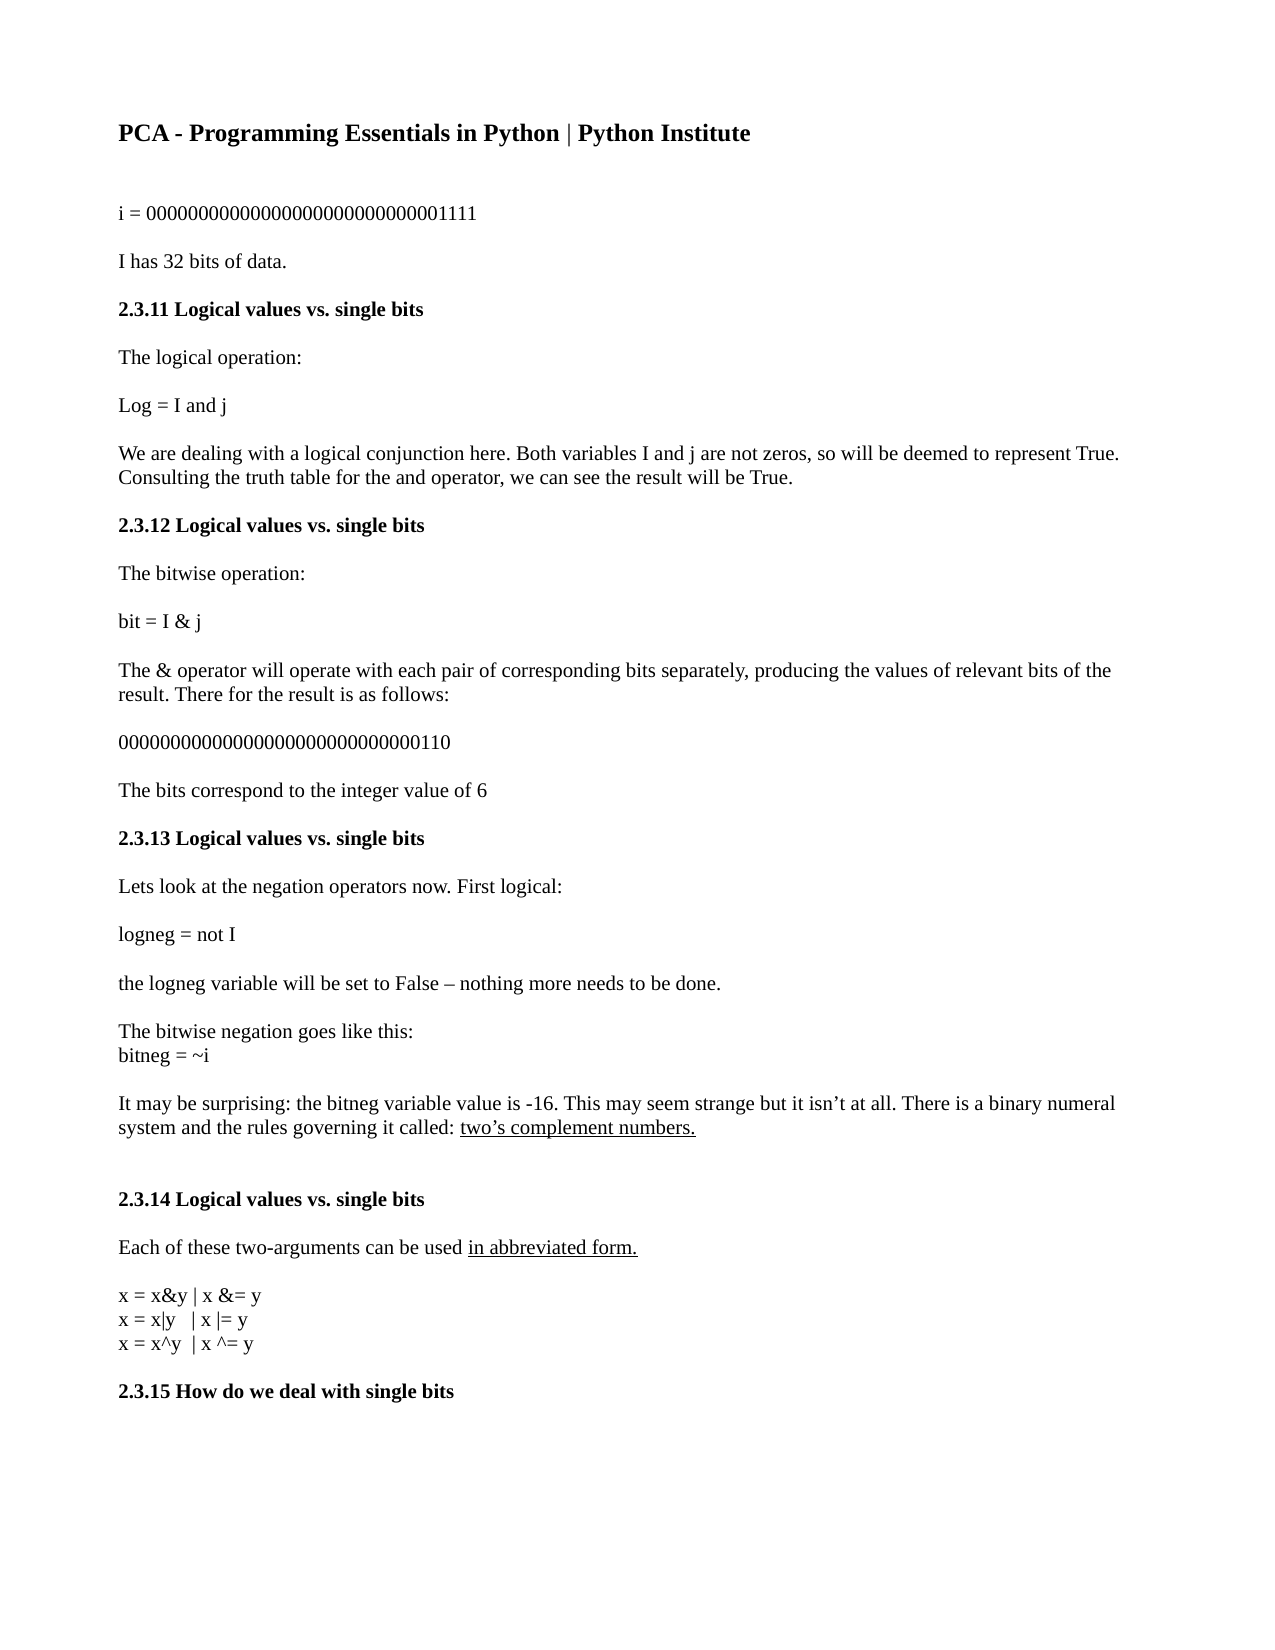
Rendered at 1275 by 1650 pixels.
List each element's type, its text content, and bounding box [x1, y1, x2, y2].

text It may be surprising: the bitneg variable value is -16. This may seem strange but it isn’t at all. There is a binary numeral system and the rules governing it called: two’s complement numbers. [118, 1091, 1157, 1139]
text x = x^y | x ^= y [118, 1331, 1157, 1355]
text The logical operation: [118, 345, 1157, 369]
text logneg = not I [118, 922, 1157, 946]
text x = x|y | x |= y [118, 1307, 1157, 1331]
text 2.3.15 How do we deal with single bits [118, 1379, 1157, 1403]
text 00000000000000000000000000000110 [118, 730, 1157, 754]
text We are dealing with a logical conjunction here. Both variables I and j are not zeros, so will be deemed to represent True. Consulting the truth table for the and operator, we can see the result will be True. [118, 441, 1157, 489]
text The bitwise negation goes like this: [118, 1018, 1157, 1043]
text Each of these two-arguments can be used in abbreviated form. [118, 1235, 1157, 1259]
text Lets look at the negation operators now. First logical: [118, 874, 1157, 898]
text 2.3.14 Logical values vs. single bits [118, 1187, 1157, 1211]
text 2.3.12 Logical values vs. single bits [118, 513, 1157, 537]
text 2.3.13 Logical values vs. single bits [118, 826, 1157, 850]
text bit = I & j [118, 609, 1157, 633]
text 2.3.11 Logical values vs. single bits [118, 297, 1157, 321]
text x = x&y | x &= y [118, 1283, 1157, 1307]
text Log = I and j [118, 393, 1157, 417]
text I has 32 bits of data. [118, 248, 1157, 273]
text i = 00000000000000000000000000001111 [118, 200, 1157, 224]
text The bitwise operation: [118, 561, 1157, 585]
text the logneg variable will be set to False – nothing more needs to be done. [118, 970, 1157, 994]
text The bits correspond to the integer value of 6 [118, 778, 1157, 802]
text The & operator will operate with each pair of corresponding bits separately, producing the values of relevant bits of the result. There for the result is as follows: [118, 658, 1157, 706]
text bitneg = ~i [118, 1043, 1157, 1067]
